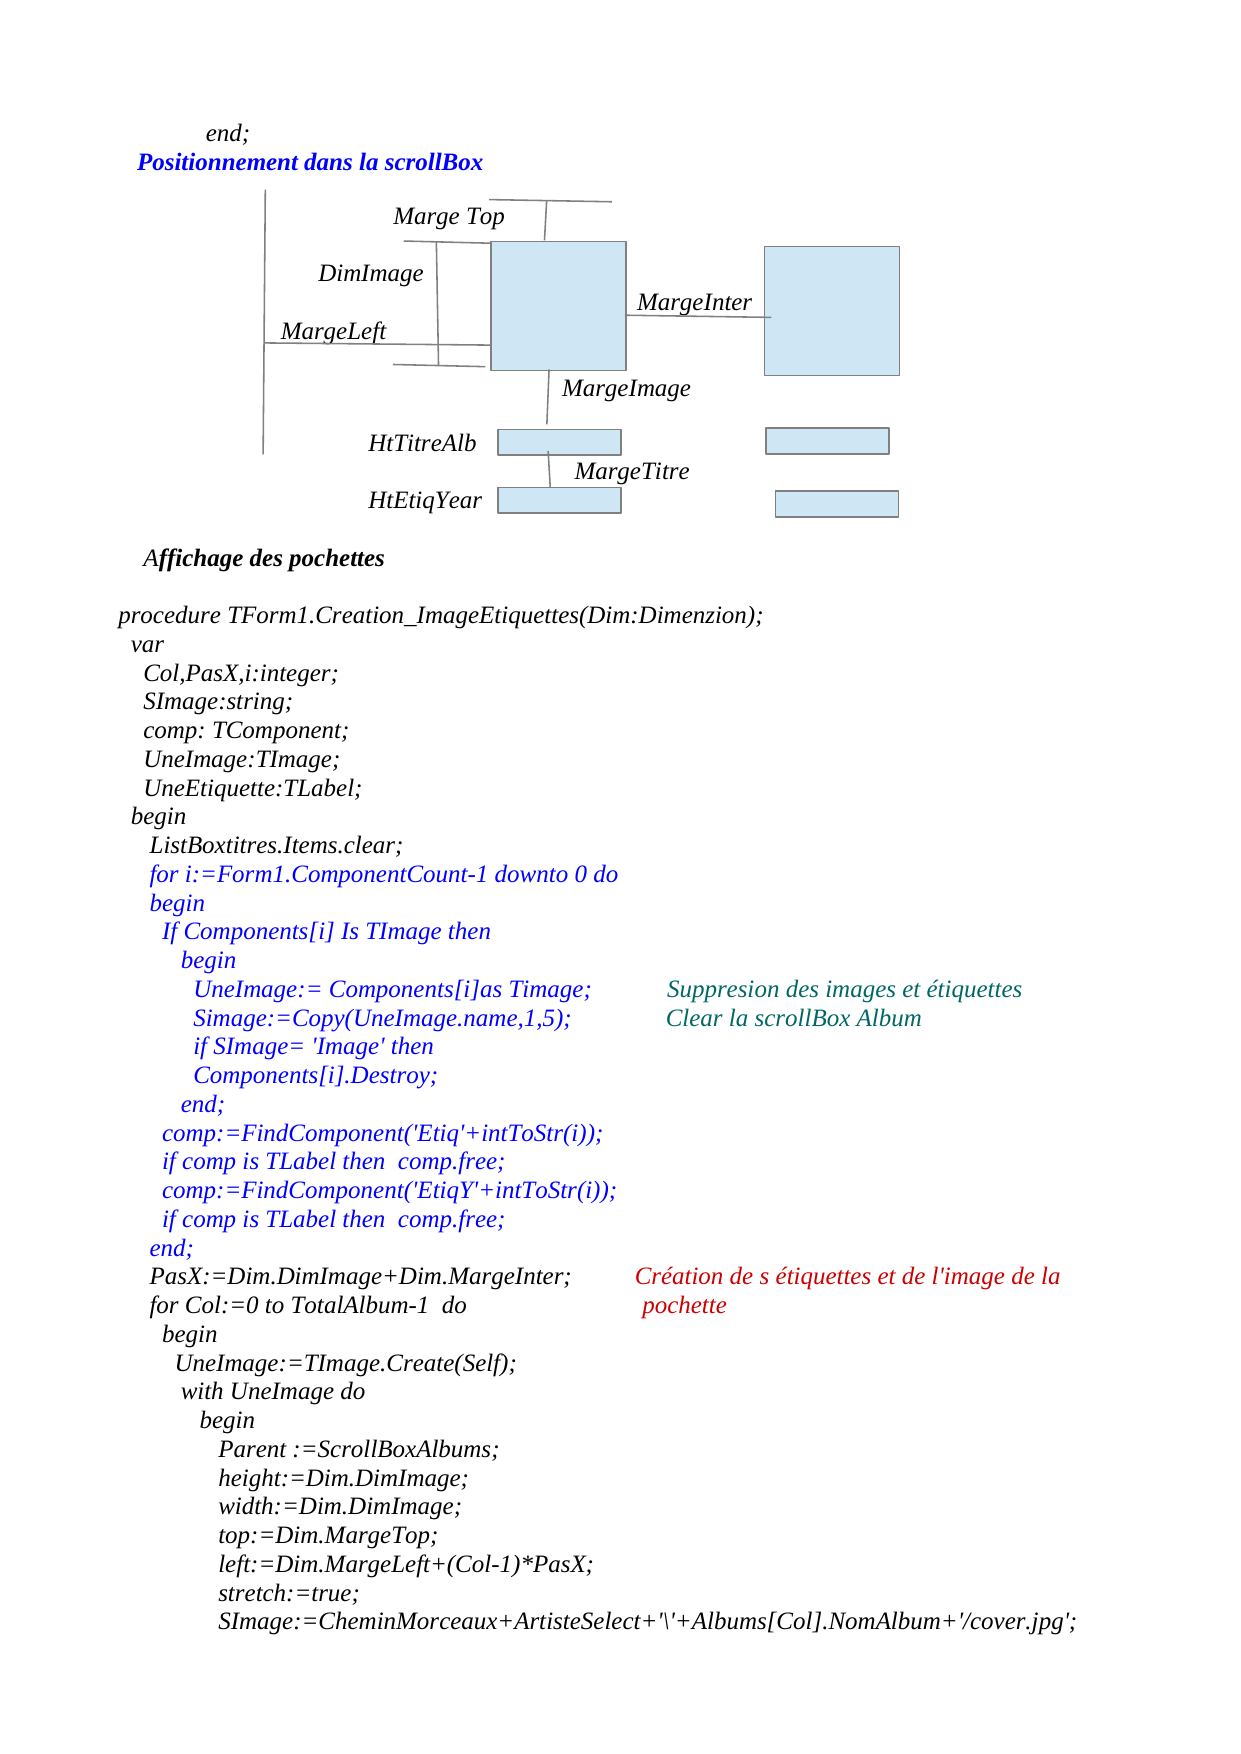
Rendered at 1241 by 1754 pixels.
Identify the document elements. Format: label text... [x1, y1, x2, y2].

text [118, 373, 263, 402]
text PasX:=Dim.DimImage+Dim.MargeInter; Création de s étiquettes et de l'image de la [118, 1261, 1122, 1290]
text [551, 485, 1122, 514]
text [118, 316, 263, 345]
text [118, 287, 263, 316]
text MargeImage [549, 373, 1122, 402]
text comp: TComponent; [118, 715, 1122, 744]
text Simage:=Copy(UneImage.name,1,5); Clear la scrollBox Album [118, 1003, 1122, 1031]
text Marge Top [266, 201, 545, 230]
text Affichage des pochettes [118, 543, 1122, 571]
text [900, 258, 1122, 287]
text [266, 287, 436, 316]
text top:=Dim.MargeTop; [118, 1520, 1122, 1549]
text UneImage:=TImage.Create(Self); [118, 1348, 1122, 1376]
text end; [118, 1233, 1122, 1261]
text [900, 287, 1122, 316]
text width:=Dim.DimImage; [118, 1491, 1122, 1520]
text stretch:=true; [118, 1578, 1122, 1606]
text MargeTitre [550, 456, 1122, 485]
text HtEtiqYear [118, 485, 549, 514]
text [118, 456, 549, 485]
text [265, 373, 548, 402]
text Components[i].Destroy; [118, 1060, 1122, 1089]
text MargeLeft [265, 316, 437, 343]
text var [118, 629, 1122, 658]
text with UneImage do [118, 1376, 1122, 1405]
text UneEtiquette:TLabel; [118, 773, 1122, 801]
text HtTitreAlb [118, 428, 1122, 456]
text Parent :=ScrollBoxAlbums; [118, 1434, 1122, 1463]
text if comp is TLabel then comp.free; [118, 1204, 1122, 1233]
text if SImage= 'Image' then [118, 1031, 1122, 1060]
text begin [118, 801, 1122, 830]
text [546, 201, 1122, 230]
text begin [118, 1319, 1122, 1348]
text MargeInter [627, 287, 764, 316]
text [438, 287, 490, 316]
text [439, 316, 490, 344]
text begin [118, 1405, 1122, 1434]
text left:=Dim.MargeLeft+(Col-1)*PasX; [118, 1549, 1122, 1578]
text UneImage:= Components[i]as Timage; Suppresion des images et étiquettes [118, 974, 1122, 1003]
text Col,PasX,i:integer; [118, 658, 1122, 686]
text [118, 258, 263, 287]
text for Col:=0 to TotalAlbum-1 do pochette [118, 1290, 1122, 1319]
text if comp is TLabel then comp.free; [118, 1146, 1122, 1175]
text If Components[i] Is TImage then [118, 916, 1122, 945]
text SImage:=CheminMorceaux+ArtisteSelect+'\'+Albums[Col].NomAlbum+'/cover.jpg'; [118, 1606, 1122, 1635]
text end; [118, 1089, 1122, 1118]
text [900, 316, 1122, 345]
text begin [118, 945, 1122, 974]
text procedure TForm1.Creation_ImageEtiquettes(Dim:Dimenzion); [118, 600, 1122, 629]
text [627, 317, 764, 345]
text comp:=FindComponent('EtiqY'+intToStr(i)); [118, 1175, 1122, 1204]
text ListBoxtitres.Items.clear; [118, 830, 1122, 859]
text Positionnement dans la scrollBox [118, 147, 1122, 176]
text DimImage [266, 258, 436, 287]
text end; [118, 118, 1122, 147]
text [438, 258, 490, 287]
text SImage:string; [118, 686, 1122, 715]
text for i:=Form1.ComponentCount-1 downto 0 do [118, 859, 1122, 888]
text comp:=FindComponent('Etiq'+intToStr(i)); [118, 1118, 1122, 1146]
text begin [118, 888, 1122, 916]
text height:=Dim.DimImage; [118, 1463, 1122, 1491]
text [118, 201, 264, 230]
text [627, 258, 764, 287]
text UneImage:TImage; [118, 744, 1122, 773]
